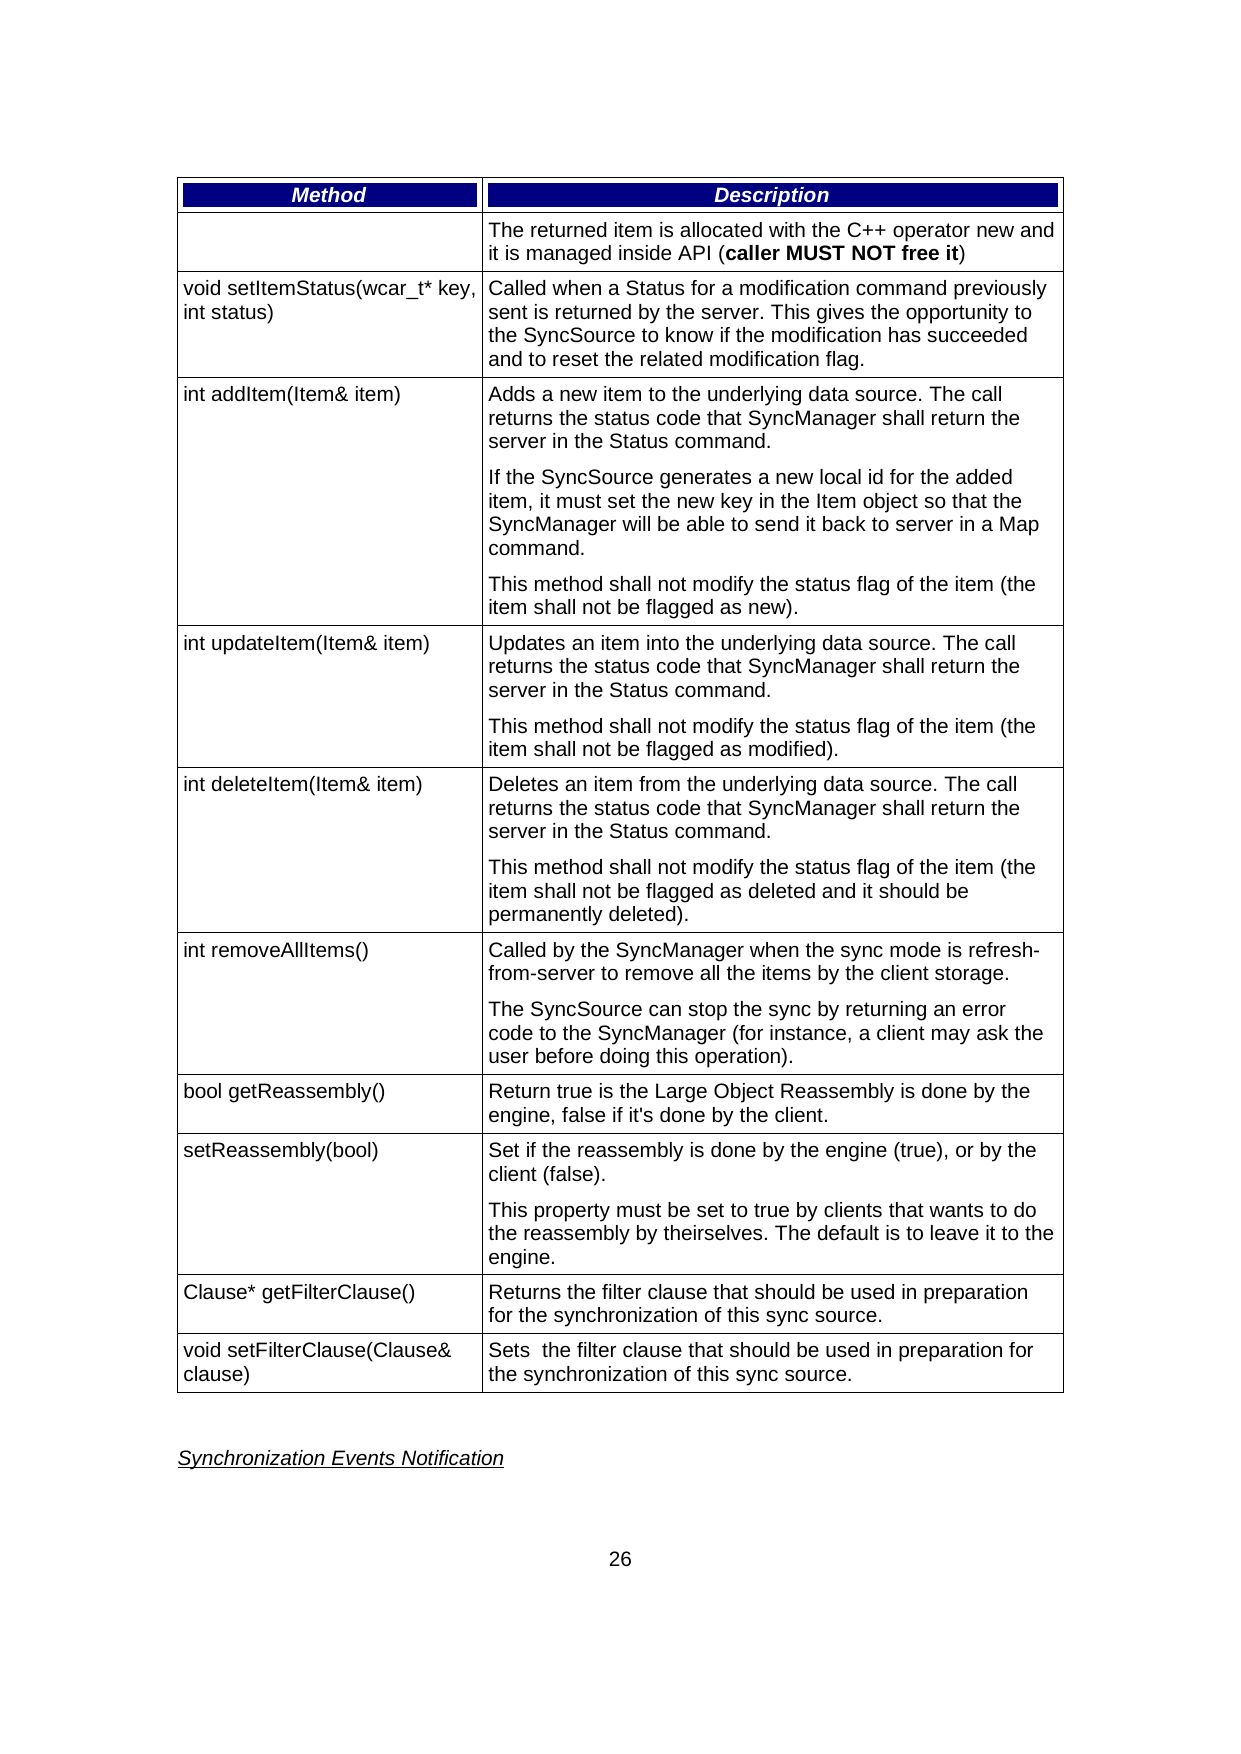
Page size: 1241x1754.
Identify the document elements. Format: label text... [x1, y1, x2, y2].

table_cell bool getReassembly() [178, 1075, 482, 1133]
table_cell Deletes an item from the underlying data source. The call returns the status code that SyncManager shall return the server in the Status command. This method shall not modify the status flag of the item (the item shall not be flagged as deleted and it should be permanently deleted). [483, 768, 1063, 932]
table_cell The returned item is allocated with the C++ operator new and it is managed inside API (caller MUST NOT free it) [483, 213, 1063, 271]
table_cell int removeAllItems() [178, 933, 482, 1074]
subtitle Synchronization Events Notification [177, 1446, 1063, 1470]
table_header Description [483, 178, 1063, 212]
table_cell void setItemStatus(wcar_t* key, int status) [178, 272, 482, 377]
table_cell void setFilterClause(Clause& clause) [178, 1334, 482, 1392]
table_cell Called by the SyncManager when the sync mode is refresh-from-server to remove all the items by the client storage. The SyncSource can stop the sync by returning an error code to the SyncManager (for instance, a client may ask the user before doing this operation). [483, 933, 1063, 1074]
table_cell Set if the reassembly is done by the engine (true), or by the client (false). This property must be set to true by clients that wants to do the reassembly by theirselves. The default is to leave it to the engine. [483, 1134, 1063, 1274]
table_cell int addItem(Item& item) [178, 378, 482, 625]
table_cell Updates an item into the underlying data source. The call returns the status code that SyncManager shall return the server in the Status command. This method shall not modify the status flag of the item (the item shall not be flagged as modified). [483, 626, 1063, 767]
table_cell Returns the filter clause that should be used in preparation for the synchronization of this sync source. [483, 1275, 1063, 1333]
table_cell Adds a new item to the underlying data source. The call returns the status code that SyncManager shall return the server in the Status command. If the SyncSource generates a new local id for the added item, it must set the new key in the Item object so that the SyncManager will be able to send it back to server in a Map command. This method shall not modify the status flag of the item (the item shall not be flagged as new). [483, 378, 1063, 625]
table_cell int deleteItem(Item& item) [178, 768, 482, 932]
table_cell Clause* getFilterClause() [178, 1275, 482, 1333]
table_cell Called when a Status for a modification command previously sent is returned by the server. This gives the opportunity to the SyncSource to know if the modification has succeeded and to reset the related modification flag. [483, 272, 1063, 377]
table_cell Sets the filter clause that should be used in preparation for the synchronization of this sync source. [483, 1334, 1063, 1392]
table_header Method [178, 178, 482, 212]
table_cell int updateItem(Item& item) [178, 626, 482, 767]
table_cell [178, 213, 482, 271]
table_cell Return true is the Large Object Reassembly is done by the engine, false if it's done by the client. [483, 1075, 1063, 1133]
table_cell setReassembly(bool) [178, 1134, 482, 1274]
